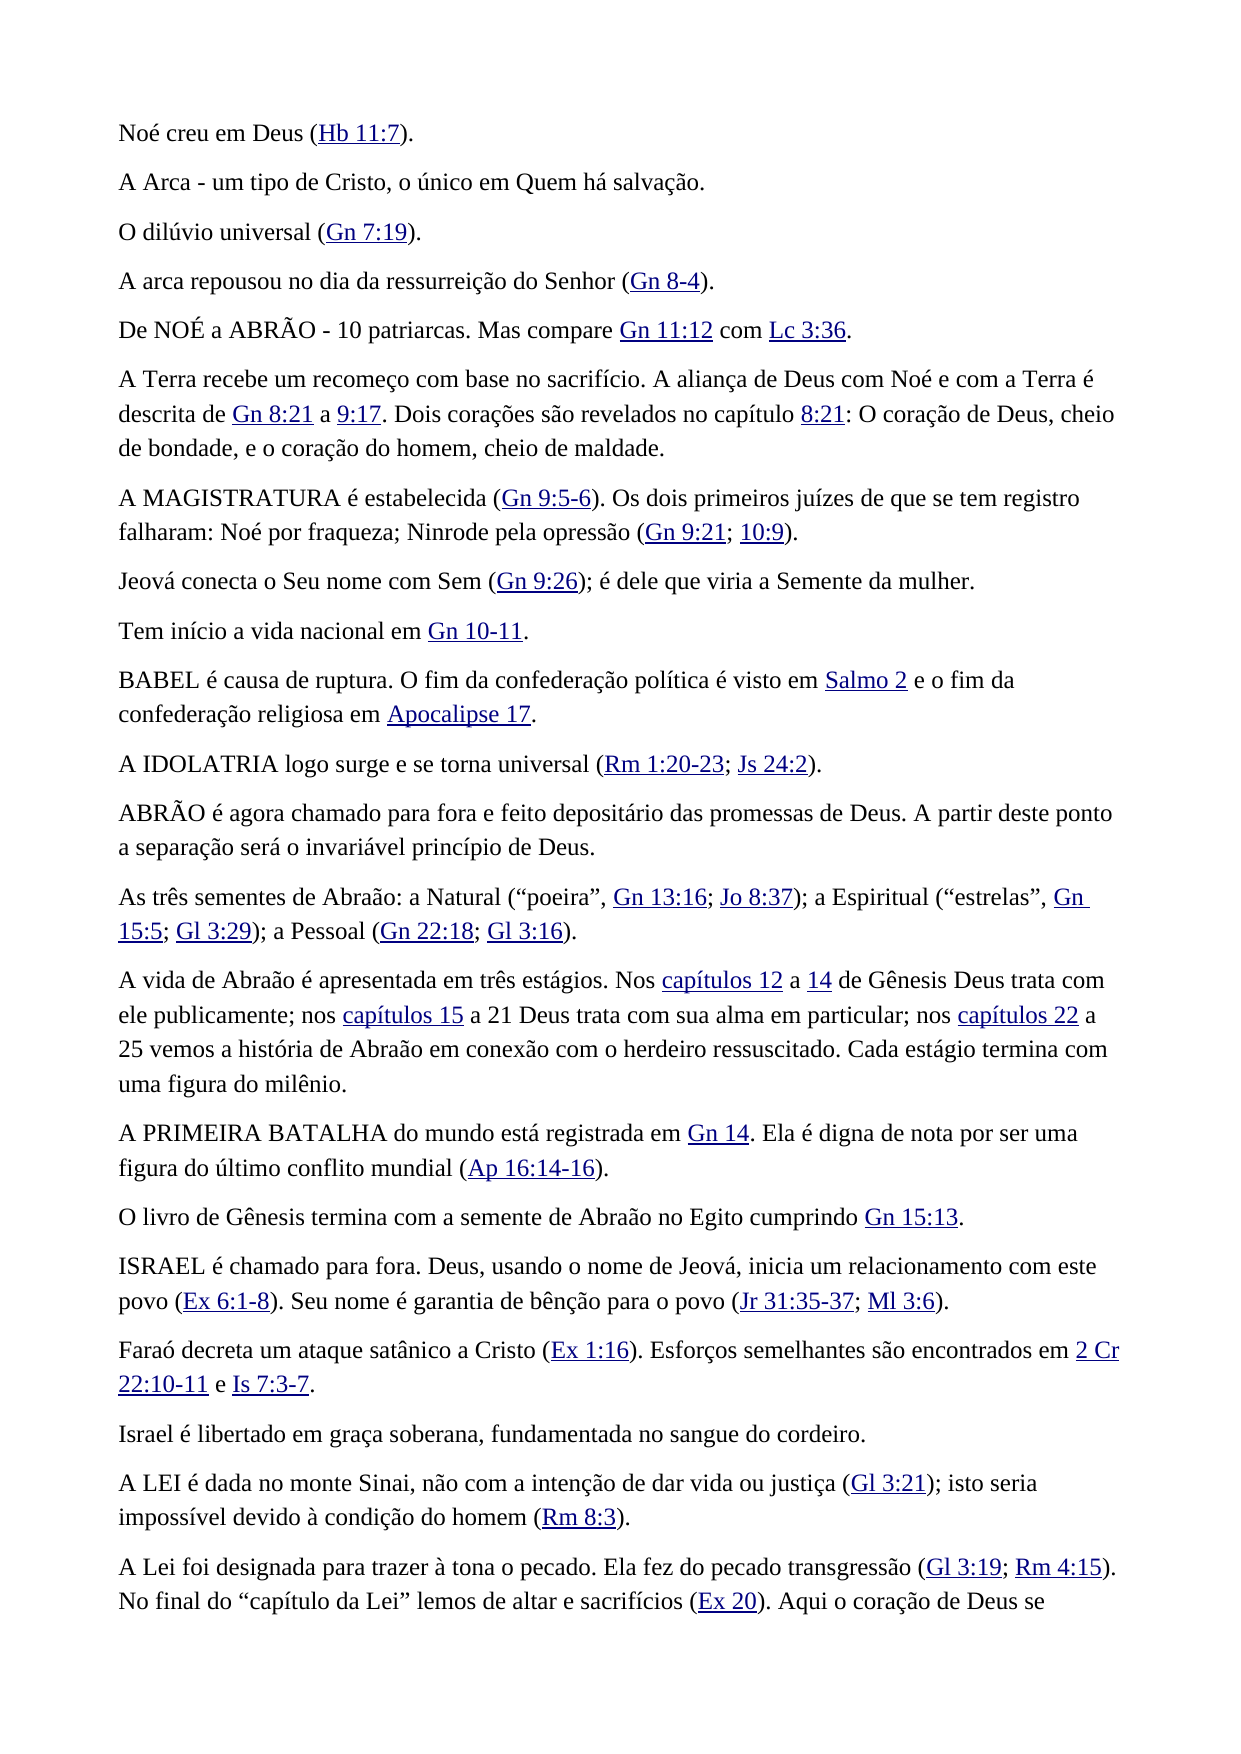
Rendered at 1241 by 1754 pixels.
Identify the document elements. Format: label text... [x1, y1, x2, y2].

text A PRIMEIRA BATALHA do mundo está registrada em Gn 14. Ela é digna de nota por ser uma figura do último conflito mundial (Ap 16:14-16). [118, 1118, 1122, 1181]
text A Terra recebe um recomeço com base no sacrifício. A aliança de Deus com Noé e com a Terra é descrita de Gn 8:21 a 9:17. Dois corações são revelados no capítulo 8:21: O coração de Deus, cheio de bondade, e o coração do homem, cheio de maldade. [118, 364, 1122, 462]
text O dilúvio universal (Gn 7:19). [118, 217, 1122, 245]
text A LEI é dada no monte Sinai, não com a intenção de dar vida ou justiça (Gl 3:21); isto seria impossível devido à condição do homem (Rm 8:3). [118, 1468, 1122, 1531]
text As três sementes de Abraão: a Natural (“poeira”, Gn 13:16; Jo 8:37); a Espiritual (“estrelas”, Gn 15:5; Gl 3:29); a Pessoal (Gn 22:18; Gl 3:16). [118, 882, 1122, 945]
text Faraó decreta um ataque satânico a Cristo (Ex 1:16). Esforços semelhantes são encontrados em 2 Cr 22:10-11 e Is 7:3-7. [118, 1335, 1122, 1398]
text A IDOLATRIA logo surge e se torna universal (Rm 1:20-23; Js 24:2). [118, 749, 1122, 777]
text A arca repousou no dia da ressurreição do Senhor (Gn 8-4). [118, 266, 1122, 295]
text Jeová conecta o Seu nome com Sem (Gn 9:26); é dele que viria a Semente da mulher. [118, 566, 1122, 595]
text De NOÉ a ABRÃO - 10 patriarcas. Mas compare Gn 11:12 com Lc 3:36. [118, 315, 1122, 344]
text BABEL é causa de ruptura. O fim da confederação política é visto em Salmo 2 e o fim da confederação religiosa em Apocalipse 17. [118, 665, 1122, 728]
text Tem início a vida nacional em Gn 10-11. [118, 616, 1122, 644]
text ABRÃO é agora chamado para fora e feito depositário das promessas de Deus. A partir deste ponto a separação será o invariável princípio de Deus. [118, 798, 1122, 861]
text Israel é libertado em graça soberana, fundamentada no sangue do cordeiro. [118, 1419, 1122, 1447]
text O livro de Gênesis termina com a semente de Abraão no Egito cumprindo Gn 15:13. [118, 1202, 1122, 1231]
text A MAGISTRATURA é estabelecida (Gn 9:5-6). Os dois primeiros juízes de que se tem registro falharam: Noé por fraqueza; Ninrode pela opressão (Gn 9:21; 10:9). [118, 483, 1122, 546]
text ISRAEL é chamado para fora. Deus, usando o nome de Jeová, inicia um relacionamento com este povo (Ex 6:1-8). Seu nome é garantia de bênção para o povo (Jr 31:35-37; Ml 3:6). [118, 1251, 1122, 1314]
text A vida de Abraão é apresentada em três estágios. Nos capítulos 12 a 14 de Gênesis Deus trata com ele publicamente; nos capítulos 15 a 21 Deus trata com sua alma em particular; nos capítulos 22 a 25 vemos a história de Abraão em conexão com o herdeiro ressuscitado. Cada estágio termina com uma figura do milênio. [118, 966, 1122, 1098]
text A Lei foi designada para trazer à tona o pecado. Ela fez do pecado transgressão (Gl 3:19; Rm 4:15). No final do “capítulo da Lei” lemos de altar e sacrifícios (Ex 20). Aqui o coração de Deus se [118, 1552, 1122, 1615]
text A Arca - um tipo de Cristo, o único em Quem há salvação. [118, 167, 1122, 196]
text Noé creu em Deus (Hb 11:7). [118, 118, 1122, 147]
